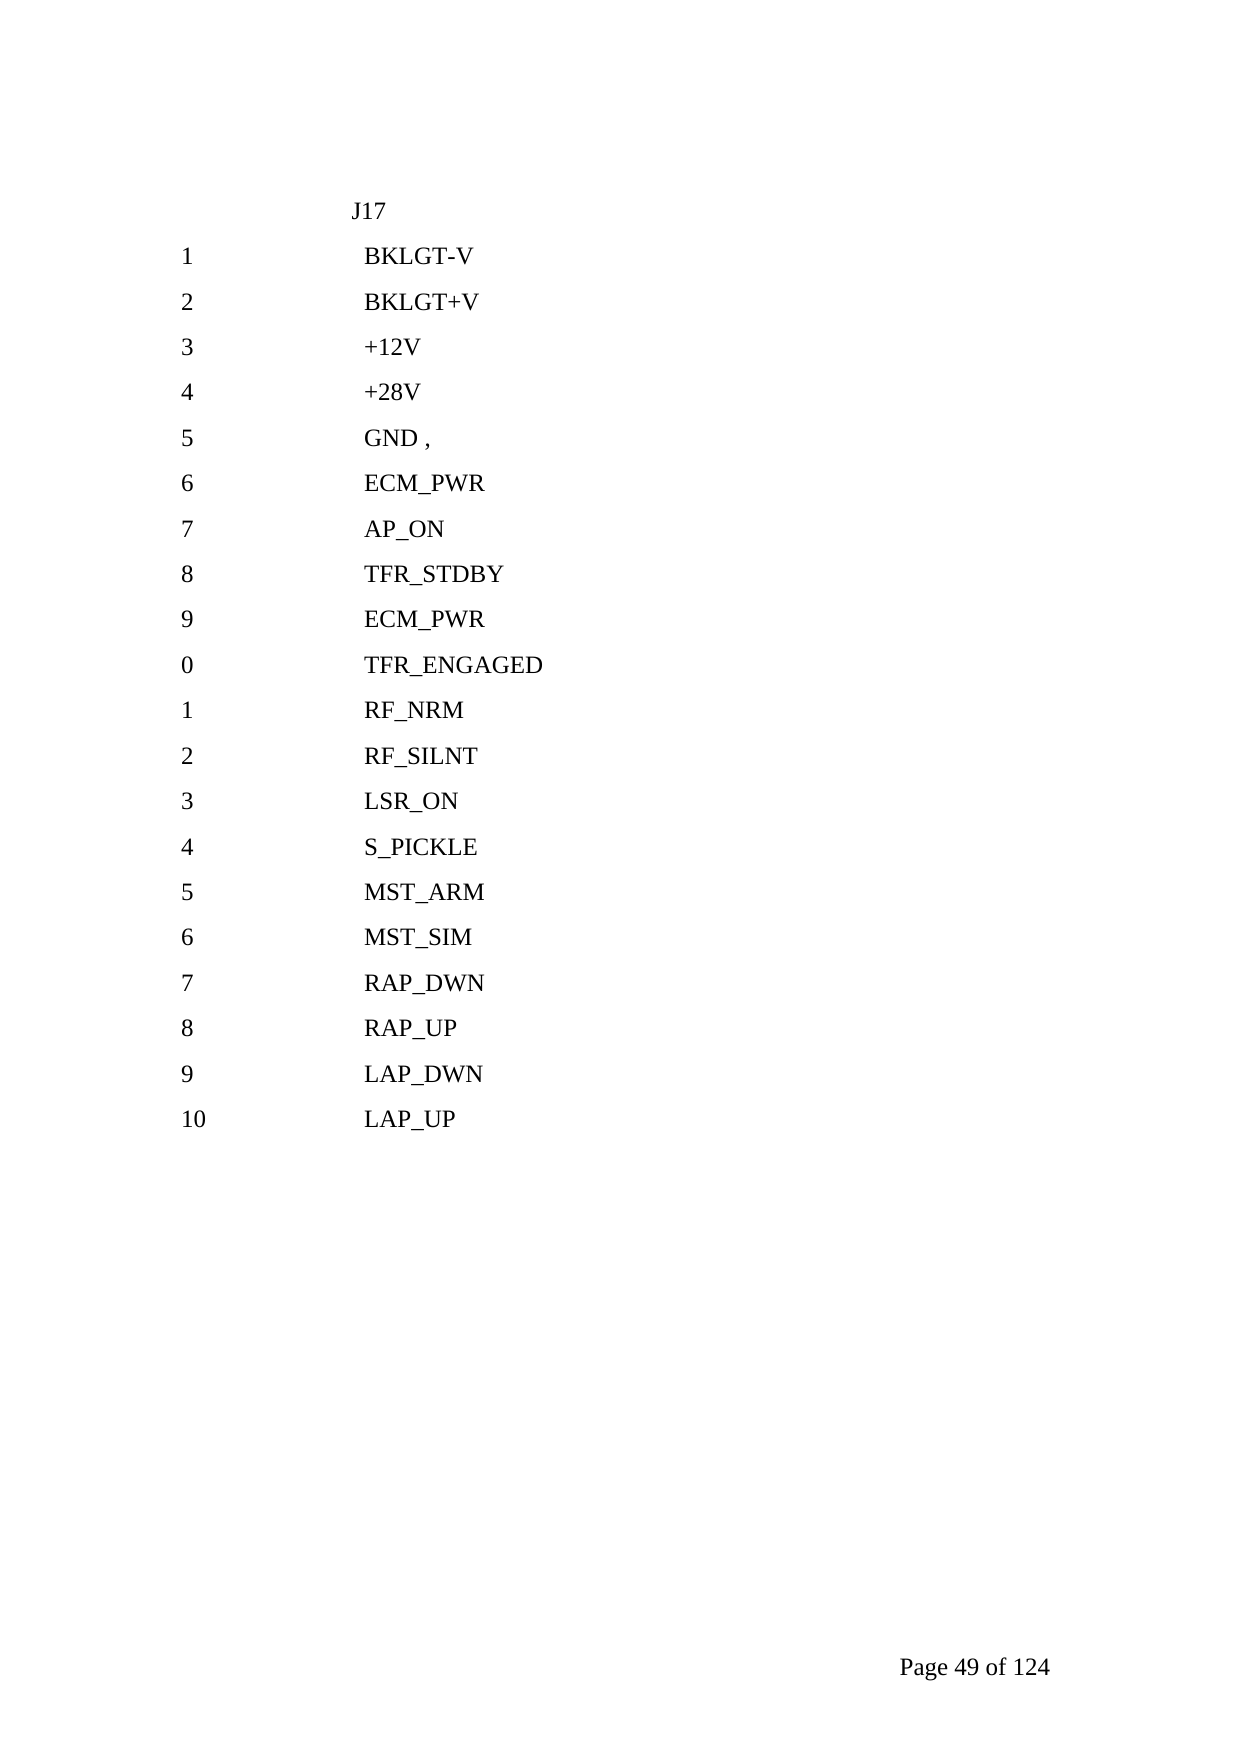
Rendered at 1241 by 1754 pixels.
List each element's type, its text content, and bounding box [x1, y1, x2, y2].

table_cell 4 [173, 823, 343, 869]
table_cell 4 [173, 369, 343, 414]
table_cell 10 [173, 1096, 343, 1141]
table_cell TFR_STDBY [343, 551, 1112, 596]
table_cell 9 [173, 596, 343, 642]
table_cell TFR_ENGAGED [343, 642, 1112, 687]
table_cell 3 [173, 778, 343, 823]
table_cell AP_ON [343, 505, 1112, 551]
table_cell MST_ARM [343, 869, 1112, 914]
table_cell 1 [173, 233, 343, 278]
table_cell RAP_UP [343, 1005, 1112, 1050]
table_cell ECM_PWR [343, 460, 1112, 505]
table_cell S_PICKLE [343, 823, 1112, 869]
table_cell 2 [173, 733, 343, 778]
table_cell LAP_DWN [343, 1050, 1112, 1096]
table_cell 2 [173, 278, 343, 324]
table_cell BKLGT-V [343, 233, 1112, 278]
table_cell RF_NRM [343, 687, 1112, 732]
table_cell 6 [173, 914, 343, 959]
table_cell LSR_ON [343, 778, 1112, 823]
table_cell 5 [173, 869, 343, 914]
table_cell 3 [173, 324, 343, 369]
table_cell 5 [173, 415, 343, 460]
table_cell +28V [343, 369, 1112, 414]
table_cell 8 [173, 1005, 343, 1050]
table_cell MST_SIM [343, 914, 1112, 959]
table_cell GND , [343, 415, 1112, 460]
table_cell RAP_DWN [343, 960, 1112, 1005]
table_header [173, 188, 343, 233]
table_cell ECM_PWR [343, 596, 1112, 642]
table_cell +12V [343, 324, 1112, 369]
table_header J17 [343, 188, 1112, 233]
table_cell 8 [173, 551, 343, 596]
table_cell 1 [173, 687, 343, 732]
table_cell LAP_UP [343, 1096, 1112, 1141]
table_cell 9 [173, 1050, 343, 1096]
table_cell 7 [173, 505, 343, 551]
table_cell RF_SILNT [343, 733, 1112, 778]
table_cell 6 [173, 460, 343, 505]
table_cell 0 [173, 642, 343, 687]
table_cell 7 [173, 960, 343, 1005]
table_cell BKLGT+V [343, 278, 1112, 324]
